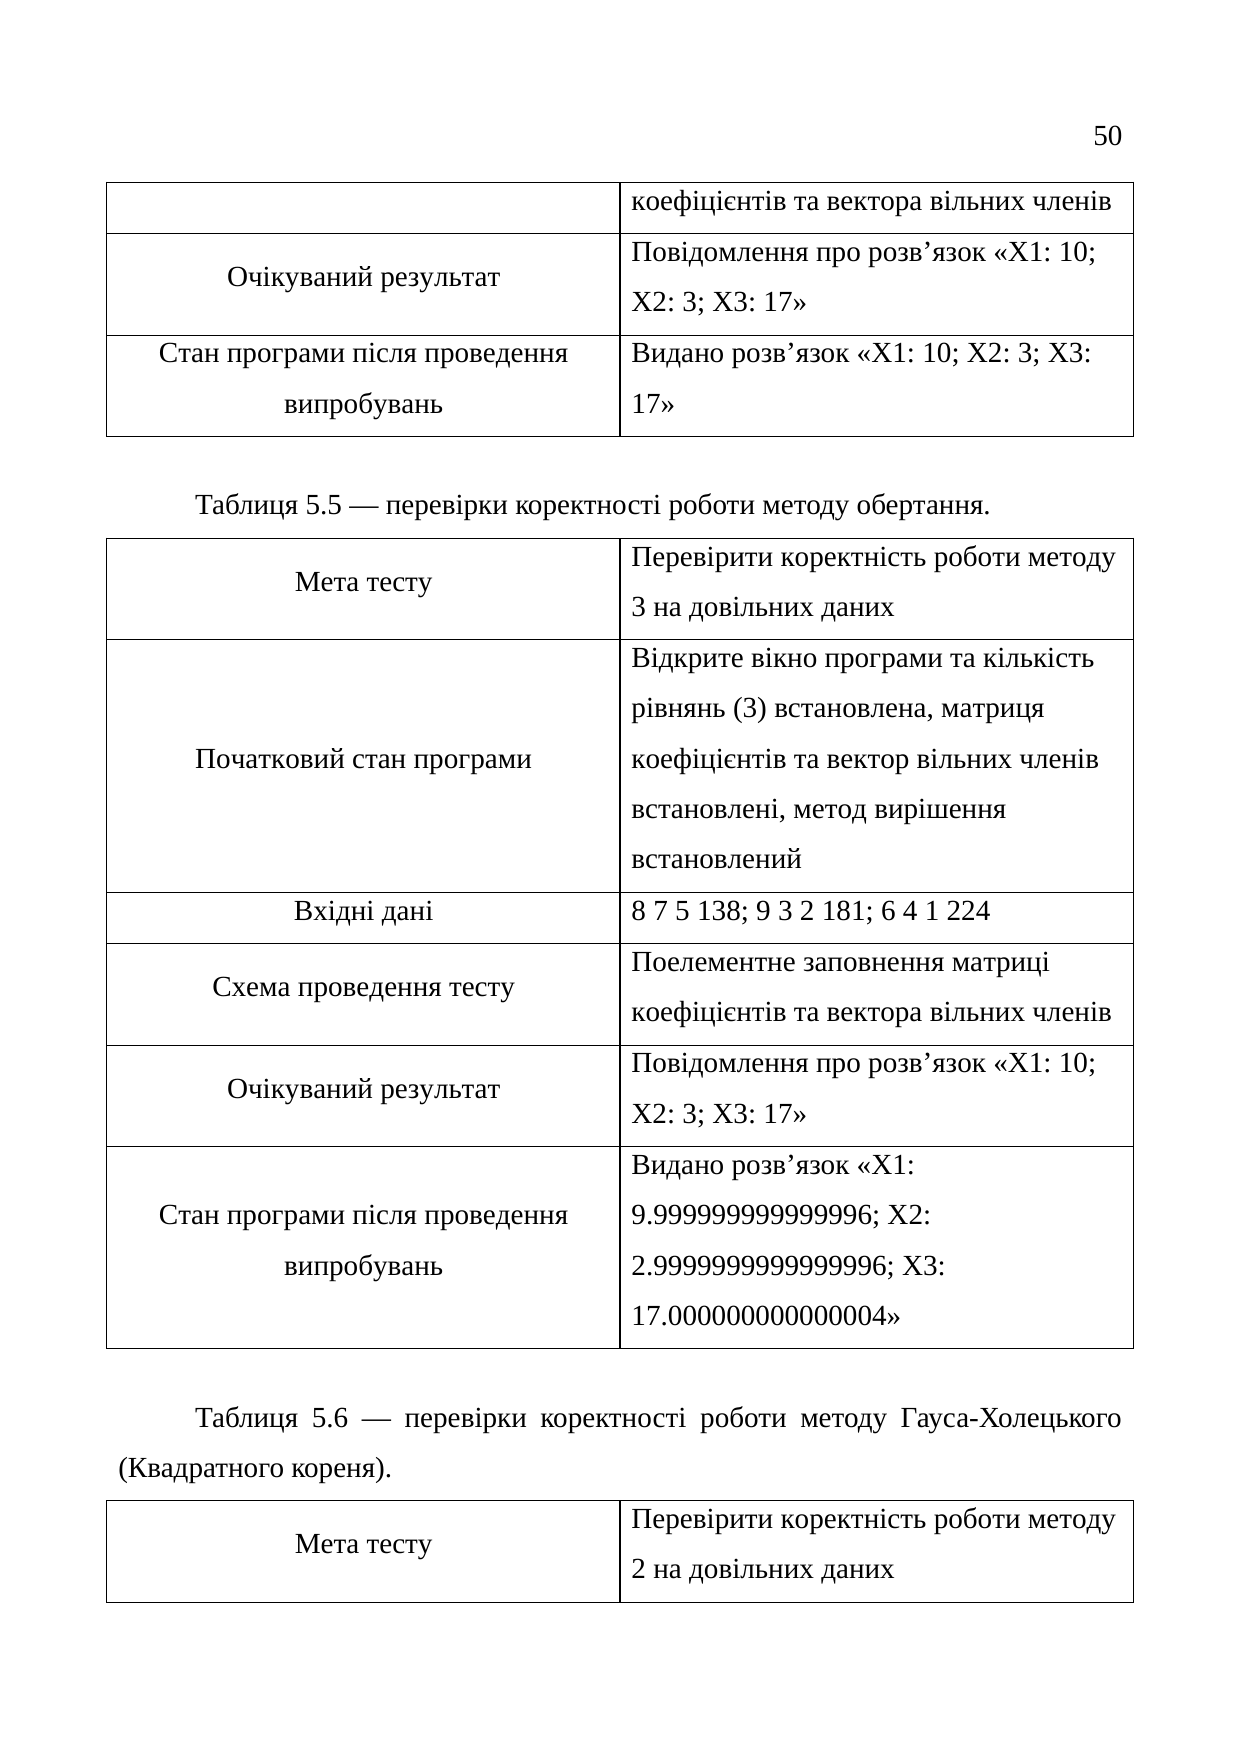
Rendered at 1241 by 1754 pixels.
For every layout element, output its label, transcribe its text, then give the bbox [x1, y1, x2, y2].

table_cell Повідомлення про розв’язок «X1: 10; X2: 3; X3: 17» [621, 1046, 1133, 1146]
table_cell Поелементне заповнення матриці коефіцієнтів та вектора вільних членів [621, 944, 1133, 1044]
table_cell Стан програми після проведення випробувань [107, 1147, 619, 1348]
table_cell Видано розв’язок «X1: 10; X2: 3; X3: 17» [621, 336, 1133, 436]
table_cell Очікуваний результат [107, 234, 619, 334]
table_header Мета тесту [107, 1501, 619, 1602]
table_cell Видано розв’язок «X1: 9.999999999999996; X2: 2.9999999999999996; X3: 17.000000000000004» [621, 1147, 1133, 1348]
text Таблиця 5.6 — перевірки коректності роботи методу Гауса-Холецького (Квадратного кореня). [118, 1400, 1122, 1483]
table_cell Стан програми після проведення випробувань [107, 336, 619, 436]
table_header Перевірити коректність роботи методу 3 на довільних даних [621, 539, 1133, 639]
table_cell 8 7 5 138; 9 3 2 181; 6 4 1 224 [621, 893, 1133, 943]
table_cell Очікуваний результат [107, 1046, 619, 1146]
table_header Перевірити коректність роботи методу 2 на довільних даних [621, 1501, 1133, 1602]
table_cell Відкрите вікно програми та кількість рівнянь (3) встановлена, матриця коефіцієнтів та вектор вільних членів встановлені, метод вирішення встановлений [621, 640, 1133, 892]
table_cell Схема проведення тесту [107, 944, 619, 1044]
text Таблиця 5.5 — перевірки коректності роботи методу обертання. [118, 487, 1122, 521]
table_cell Повідомлення про розв’язок «X1: 10; X2: 3; X3: 17» [621, 234, 1133, 334]
table_cell коефіцієнтів та вектора вільних членів [621, 183, 1133, 233]
table_cell [107, 183, 619, 233]
table_cell Вхідні дані [107, 893, 619, 943]
table_cell Початковий стан програми [107, 640, 619, 892]
table_header Мета тесту [107, 539, 619, 639]
